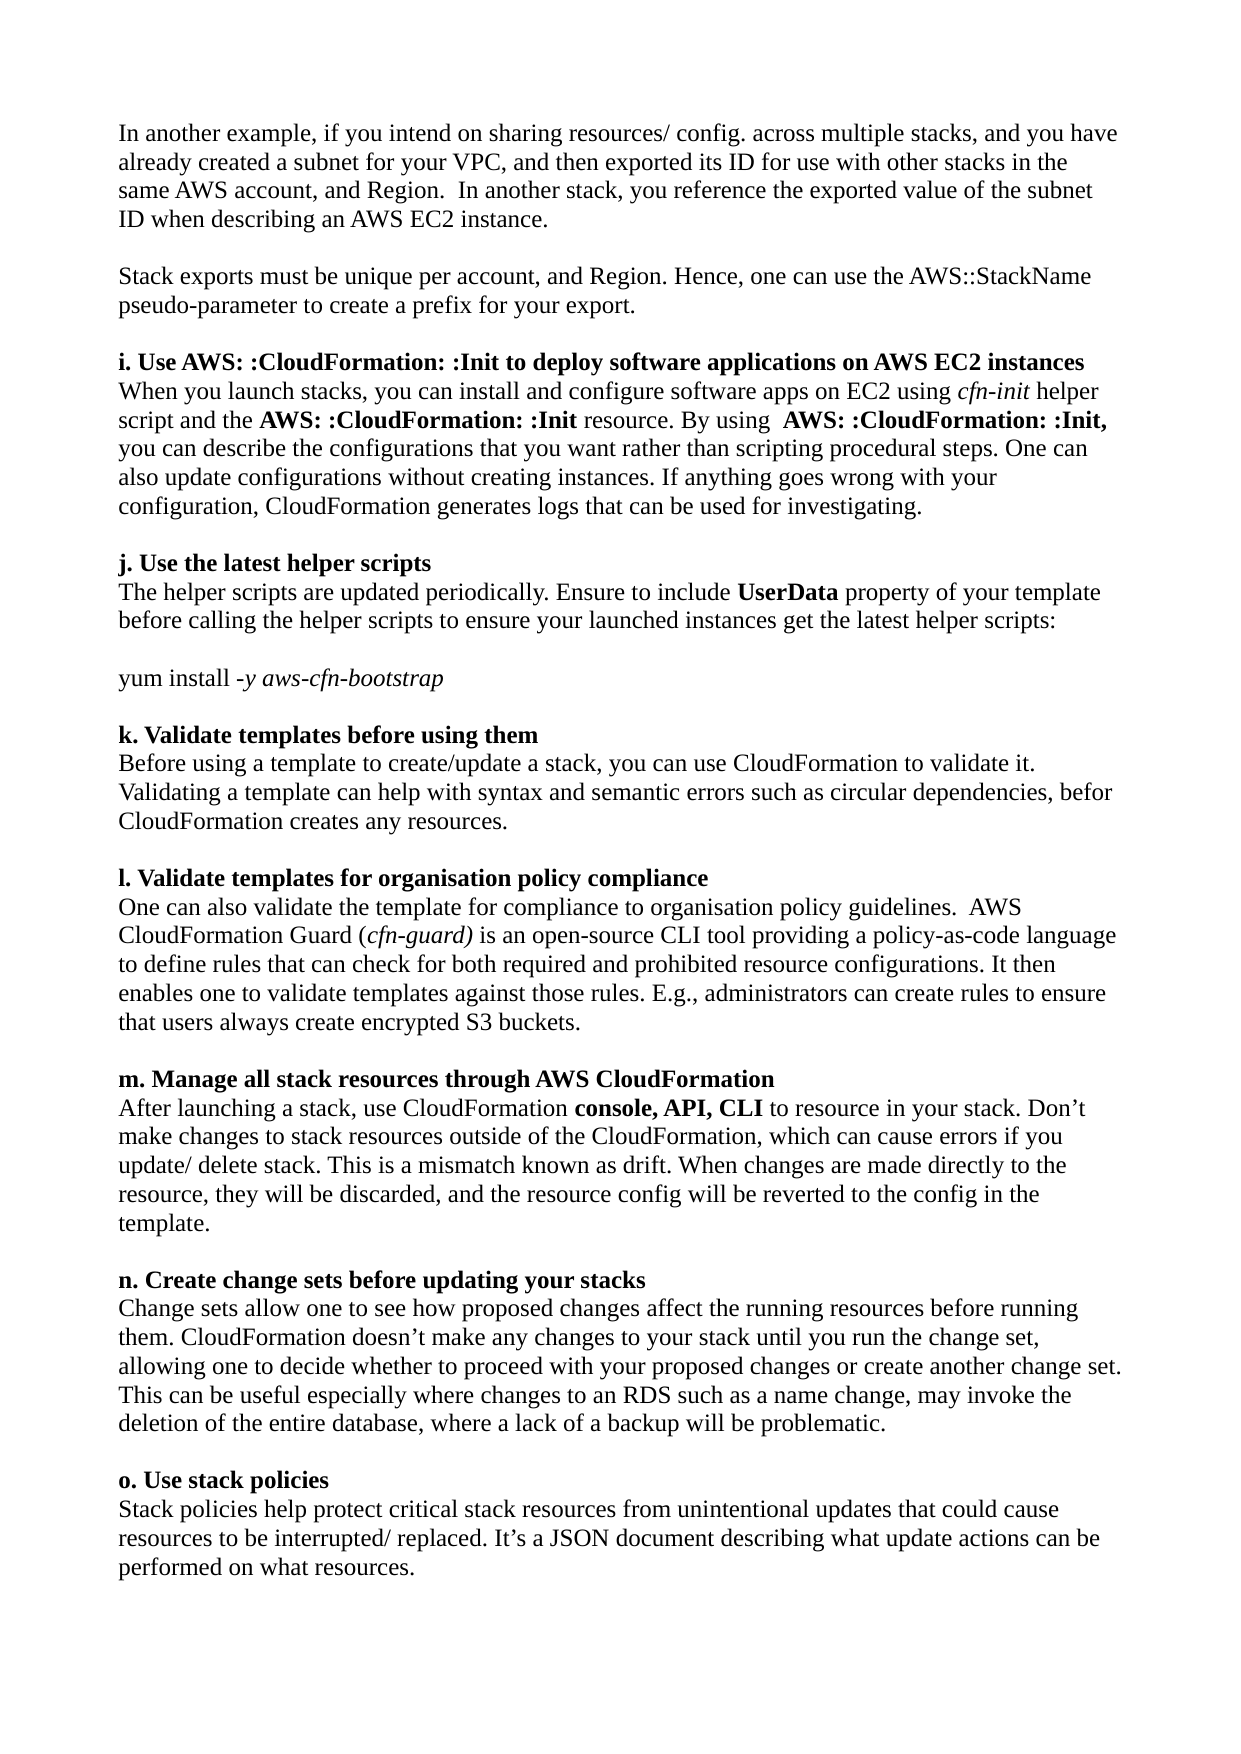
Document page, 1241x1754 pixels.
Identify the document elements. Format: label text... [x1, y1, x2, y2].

text Change sets allow one to see how proposed changes affect the running resources before running them. CloudFormation doesn’t make any changes to your stack until you run the change set, allowing one to decide whether to proceed with your proposed changes or create another change set. This can be useful especially where changes to an RDS such as a name change, may invoke the deletion of the entire database, where a lack of a backup will be problematic. [118, 1293, 1122, 1437]
text n. Create change sets before updating your stacks [118, 1265, 1122, 1293]
text After launching a stack, use CloudFormation console, API, CLI to resource in your stack. Don’t make changes to stack resources outside of the CloudFormation, which can cause errors if you update/ delete stack. This is a mismatch known as drift. When changes are made directly to the resource, they will be discarded, and the resource config will be reverted to the config in the template. [118, 1093, 1122, 1236]
text The helper scripts are updated periodically. Ensure to include UserData property of your template before calling the helper scripts to ensure your launched instances get the latest helper scripts: [118, 577, 1122, 634]
text j. Use the latest helper scripts [118, 548, 1122, 577]
text Stack policies help protect critical stack resources from unintentional updates that could cause resources to be interrupted/ replaced. It’s a JSON document describing what update actions can be performed on what resources. [118, 1494, 1122, 1581]
text One can also validate the template for compliance to organisation policy guidelines. AWS CloudFormation Guard (cfn-guard) is an open-source CLI tool providing a policy-as-code language to define rules that can check for both required and prohibited resource configurations. It then enables one to validate templates against those rules. E.g., administrators can create rules to ensure that users always create encrypted S3 buckets. [118, 892, 1122, 1036]
text Before using a template to create/update a stack, you can use CloudFormation to validate it. Validating a template can help with syntax and semantic errors such as circular dependencies, befor CloudFormation creates any resources. [118, 748, 1122, 835]
text Stack exports must be unique per account, and Region. Hence, one can use the AWS::StackName pseudo-parameter to create a prefix for your export. [118, 261, 1122, 319]
text In another example, if you intend on sharing resources/ config. across multiple stacks, and you have already created a subnet for your VPC, and then exported its ID for use with other stacks in the same AWS account, and Region. In another stack, you reference the exported value of the subnet ID when describing an AWS EC2 instance. [118, 118, 1122, 233]
text k. Validate templates before using them [118, 720, 1122, 748]
text yum install -y aws-cfn-bootstrap [118, 663, 1122, 691]
text m. Manage all stack resources through AWS CloudFormation [118, 1064, 1122, 1093]
text l. Validate templates for organisation policy compliance [118, 863, 1122, 892]
text o. Use stack policies [118, 1466, 1122, 1494]
text When you launch stacks, you can install and configure software apps on EC2 using cfn-init helper script and the AWS: :CloudFormation: :Init resource. By using AWS: :CloudFormation: :Init, you can describe the configurations that you want rather than scripting procedural steps. One can also update configurations without creating instances. If anything goes wrong with your configuration, CloudFormation generates logs that can be used for investigating. [118, 376, 1122, 520]
text i. Use AWS: :CloudFormation: :Init to deploy software applications on AWS EC2 instances [118, 347, 1122, 376]
